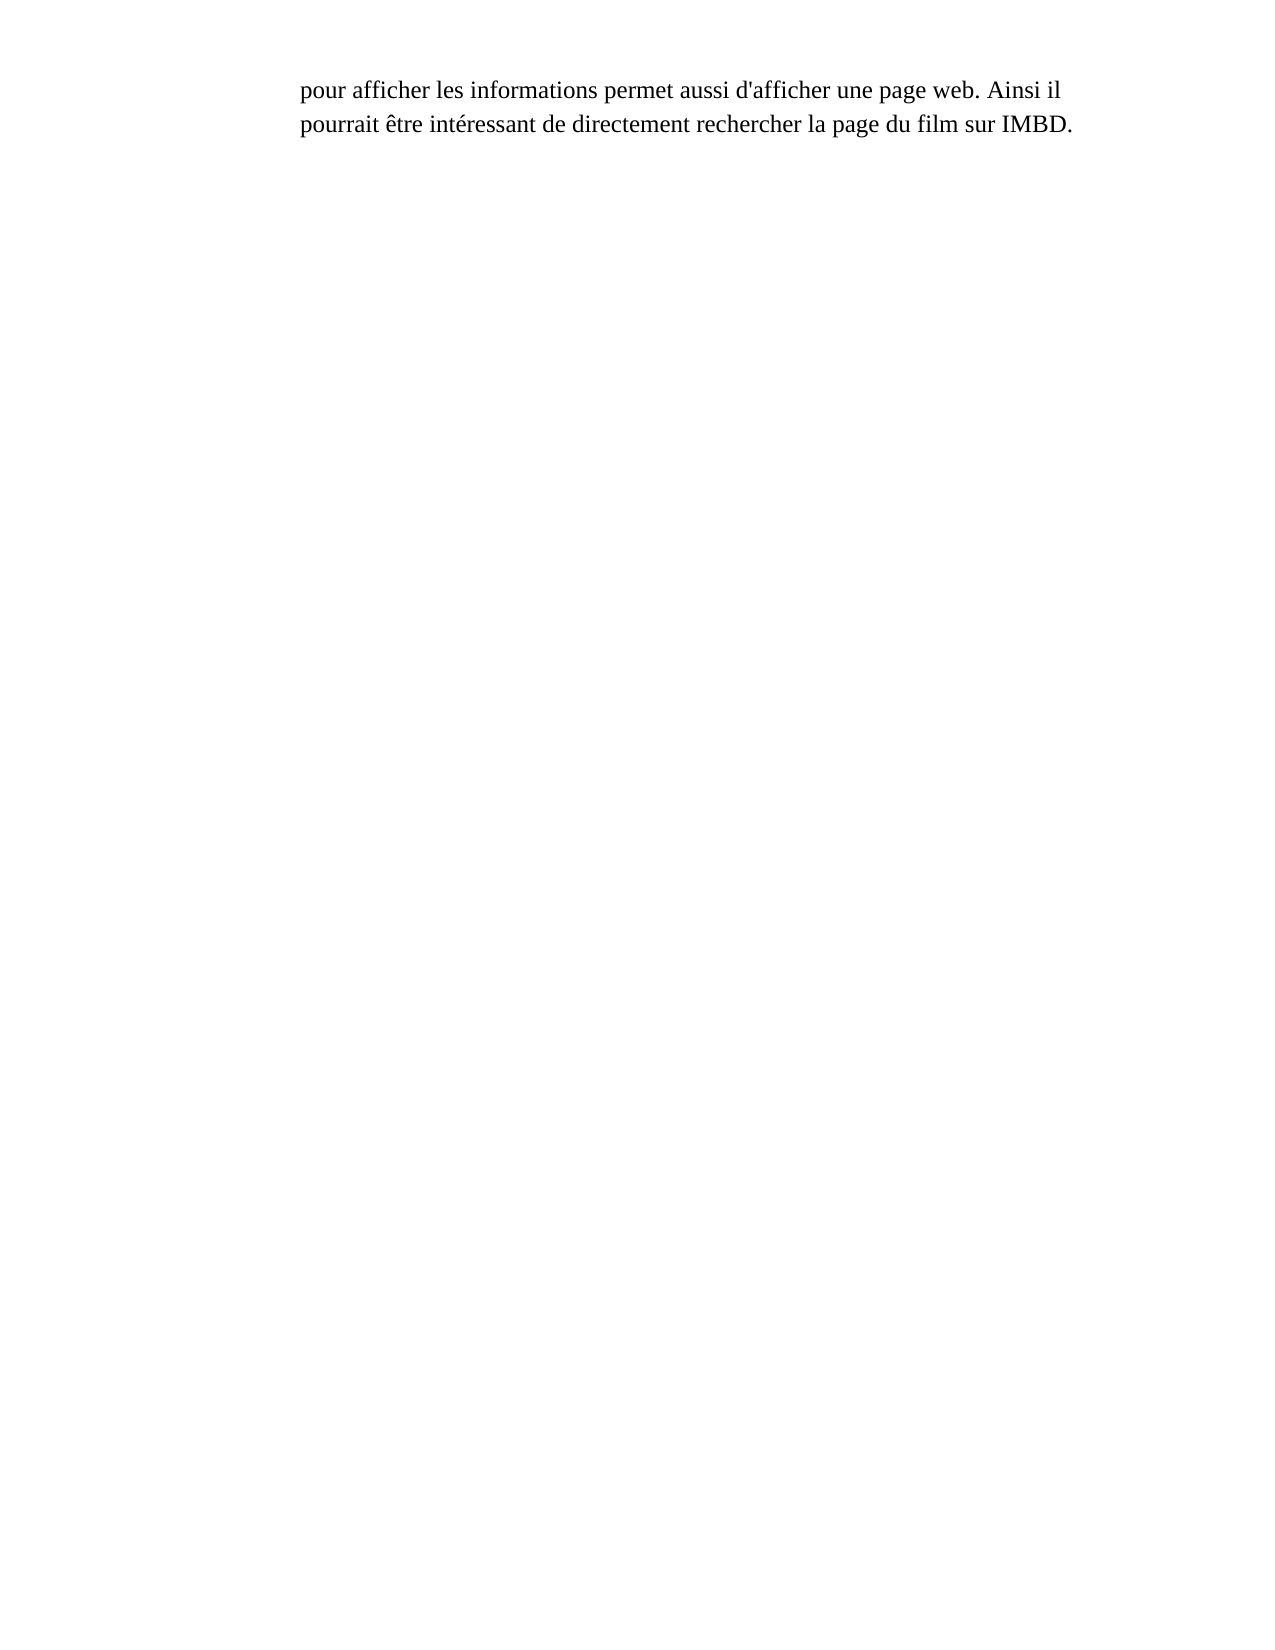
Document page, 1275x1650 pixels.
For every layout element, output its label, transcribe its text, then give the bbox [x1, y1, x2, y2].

list pour afficher les informations permet aussi d'afficher une page web. Ainsi il pourrait être intéressant de directement rechercher la page du film sur IMBD. [187, 75, 1125, 138]
